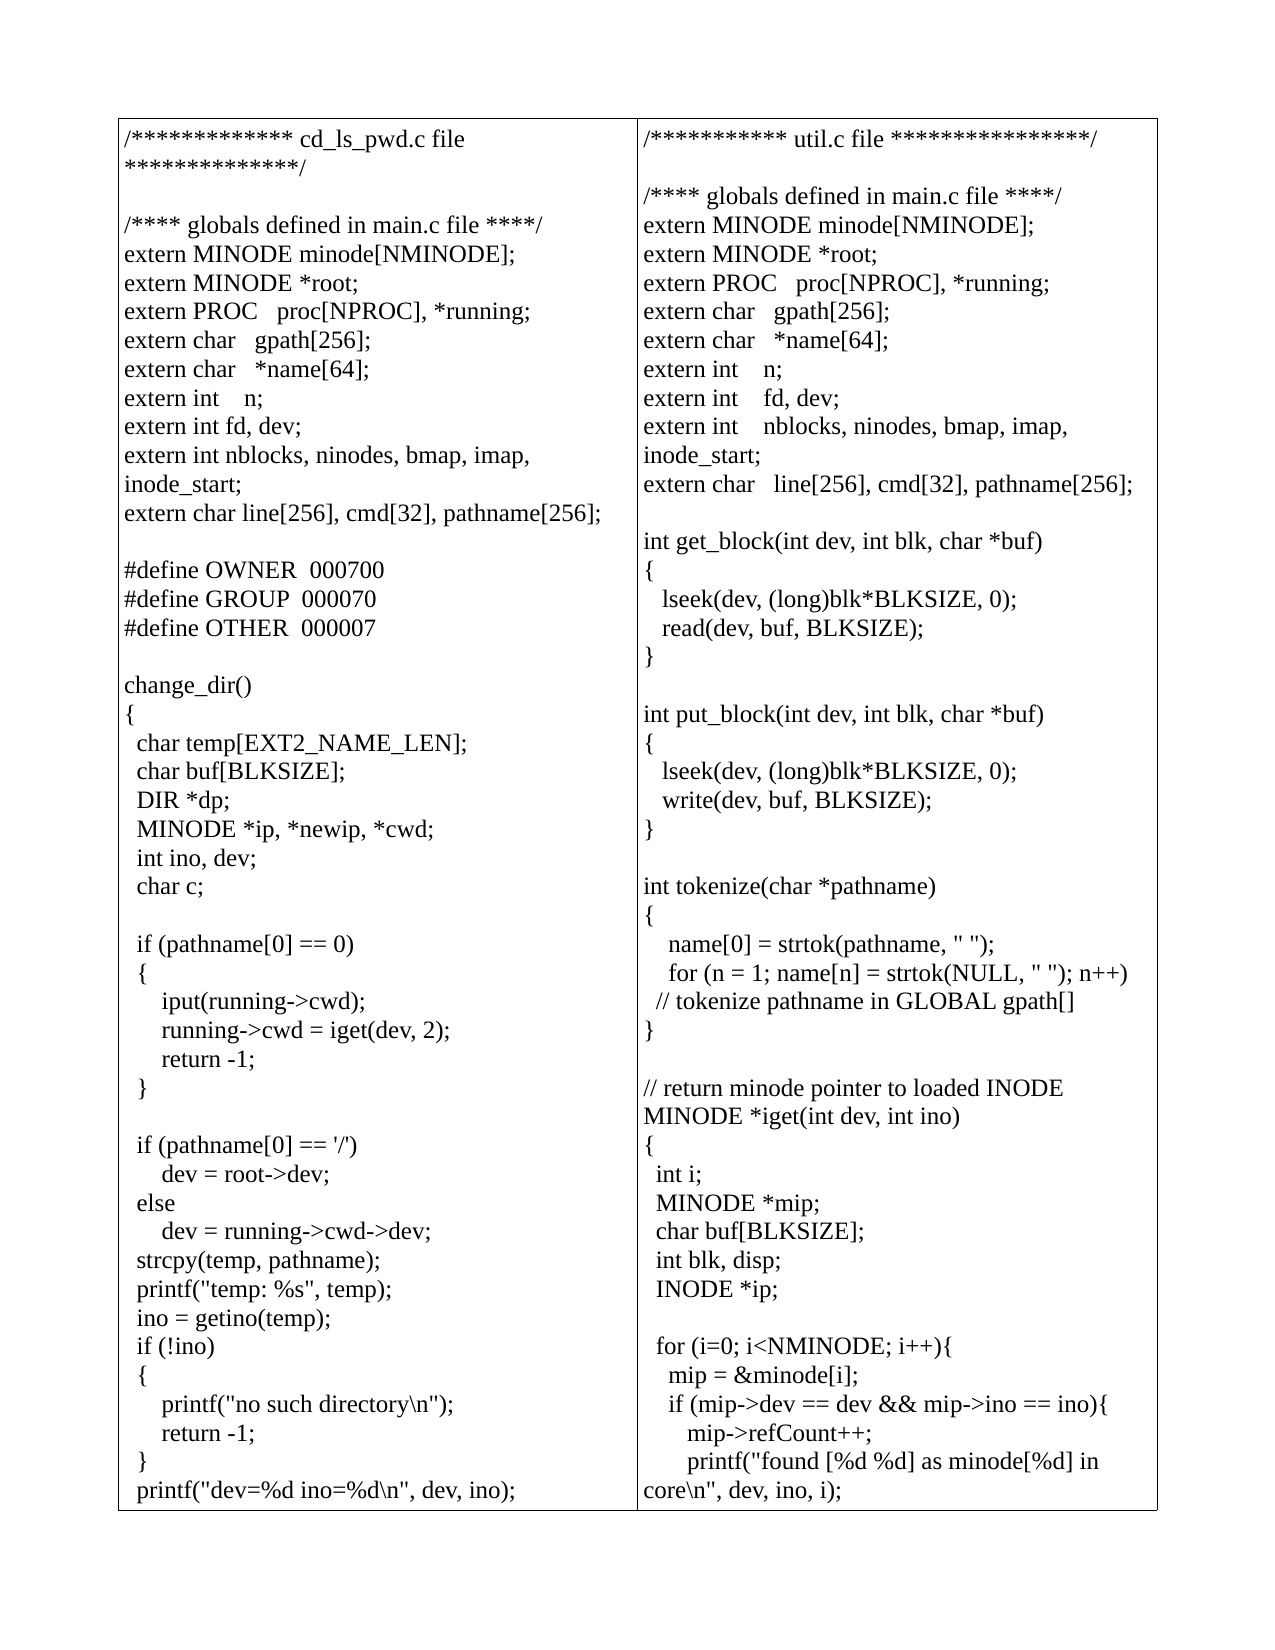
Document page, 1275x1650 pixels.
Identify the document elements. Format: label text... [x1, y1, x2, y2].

table_header /*********** util.c file ****************/ /**** globals defined in main.c file ****/ extern MINODE minode[NMINODE]; extern MINODE *root; extern PROC proc[NPROC], *running; extern char gpath[256]; extern char *name[64]; extern int n; extern int fd, dev; extern int nblocks, ninodes, bmap, imap, inode_start; extern char line[256], cmd[32], pathname[256]; int get_block(int dev, int blk, char *buf) { lseek(dev, (long)blk*BLKSIZE, 0); read(dev, buf, BLKSIZE); } int put_block(int dev, int blk, char *buf) { lseek(dev, (long)blk*BLKSIZE, 0); write(dev, buf, BLKSIZE); } int tokenize(char *pathname) { name[0] = strtok(pathname, " "); for (n = 1; name[n] = strtok(NULL, " "); n++) // tokenize pathname in GLOBAL gpath[] } // return minode pointer to loaded INODE MINODE *iget(int dev, int ino) { int i; MINODE *mip; char buf[BLKSIZE]; int blk, disp; INODE *ip; for (i=0; i<NMINODE; i++){ mip = &minode[i]; if (mip->dev == dev && mip->ino == ino){ mip->refCount++; printf("found [%d %d] as minode[%d] in core\n", dev, ino, i); [638, 119, 1157, 1510]
table_header /************* cd_ls_pwd.c file **************/ /**** globals defined in main.c file ****/ extern MINODE minode[NMINODE]; extern MINODE *root; extern PROC proc[NPROC], *running; extern char gpath[256]; extern char *name[64]; extern int n; extern int fd, dev; extern int nblocks, ninodes, bmap, imap, inode_start; extern char line[256], cmd[32], pathname[256]; #define OWNER 000700 #define GROUP 000070 #define OTHER 000007 change_dir() { char temp[EXT2_NAME_LEN]; char buf[BLKSIZE]; DIR *dp; MINODE *ip, *newip, *cwd; int ino, dev; char c; if (pathname[0] == 0) { iput(running->cwd); running->cwd = iget(dev, 2); return -1; } if (pathname[0] == '/') dev = root->dev; else dev = running->cwd->dev; strcpy(temp, pathname); printf("temp: %s", temp); ino = getino(temp); if (!ino) { printf("no such directory\n"); return -1; } printf("dev=%d ino=%d\n", dev, ino); [119, 119, 637, 1510]
